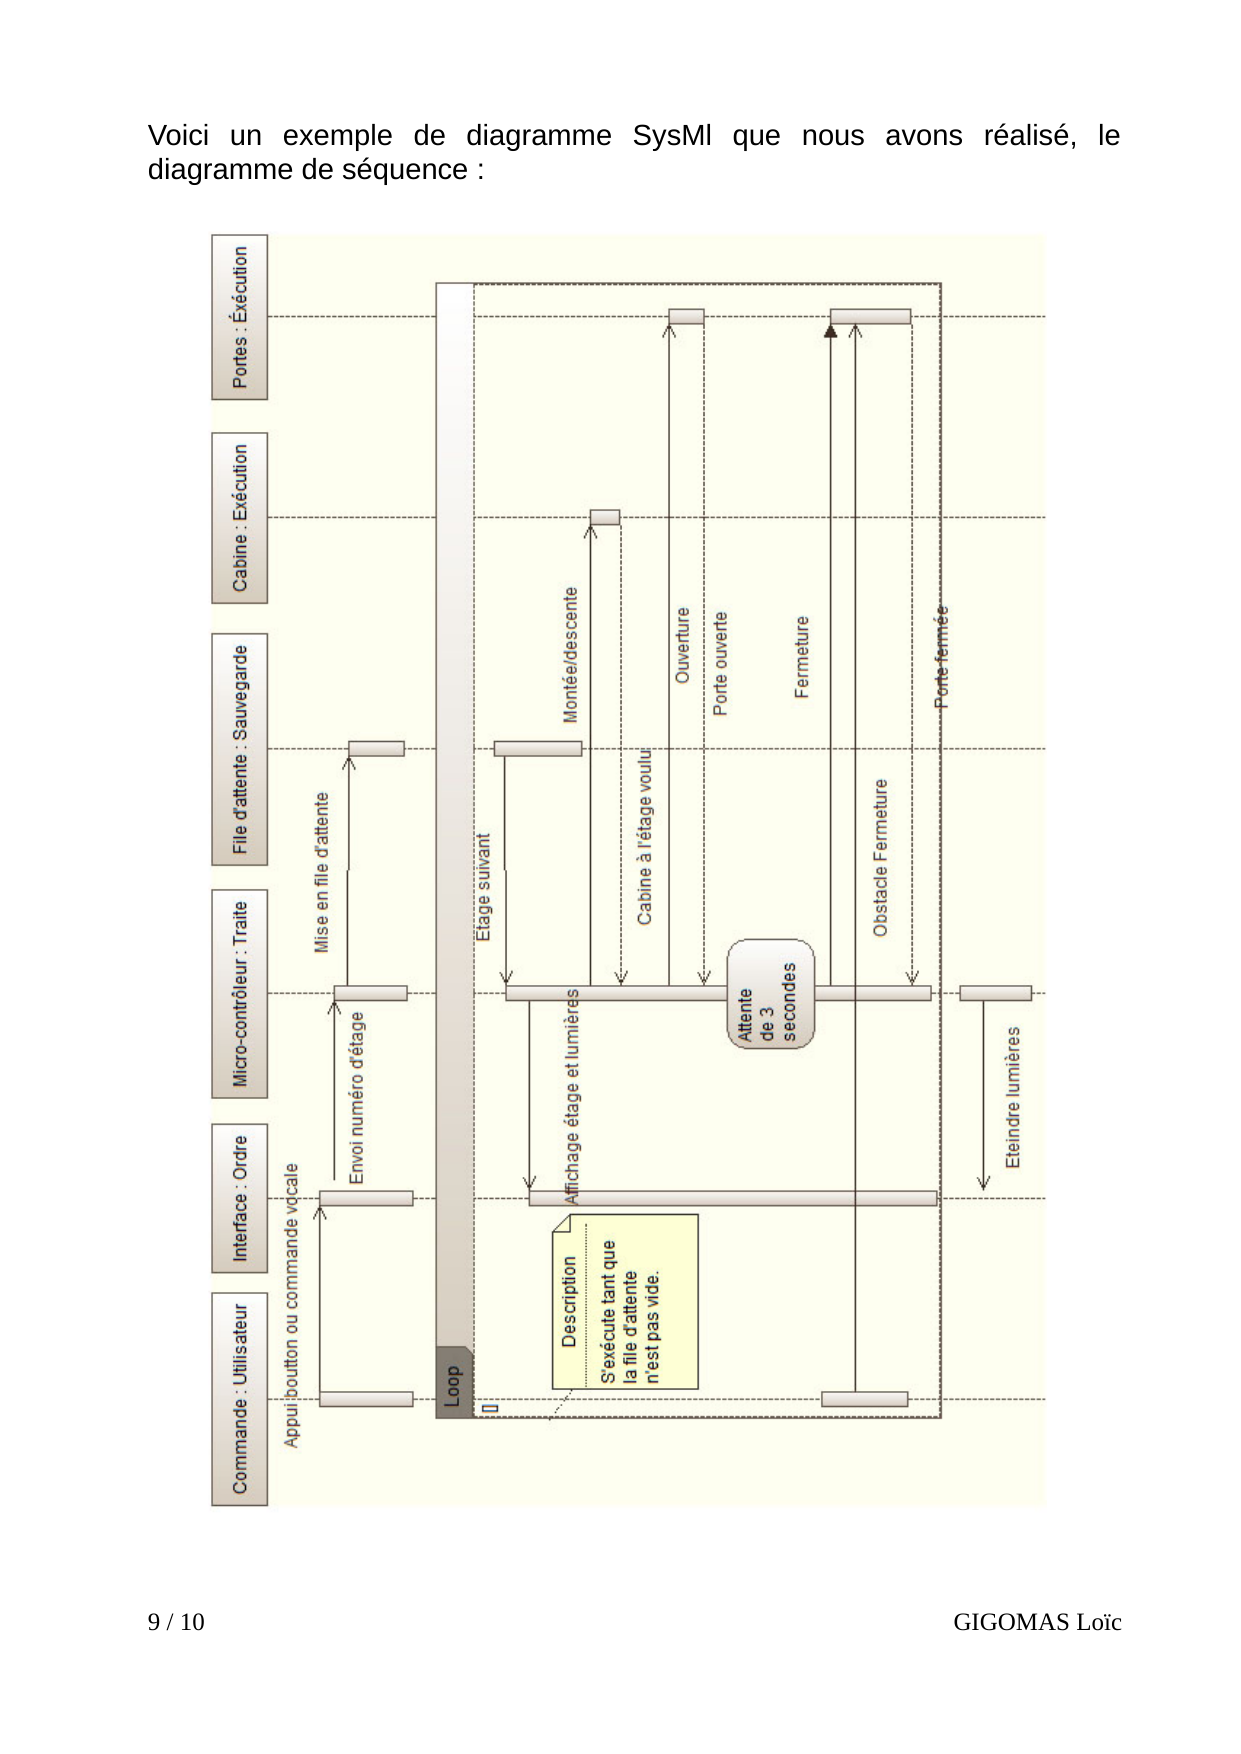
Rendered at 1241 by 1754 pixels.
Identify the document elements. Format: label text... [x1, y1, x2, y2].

text Voici un exemple de diagramme SysMl que nous avons réalisé, le diagramme de séquence : [148, 118, 1122, 185]
picture [197, 220, 1047, 1521]
